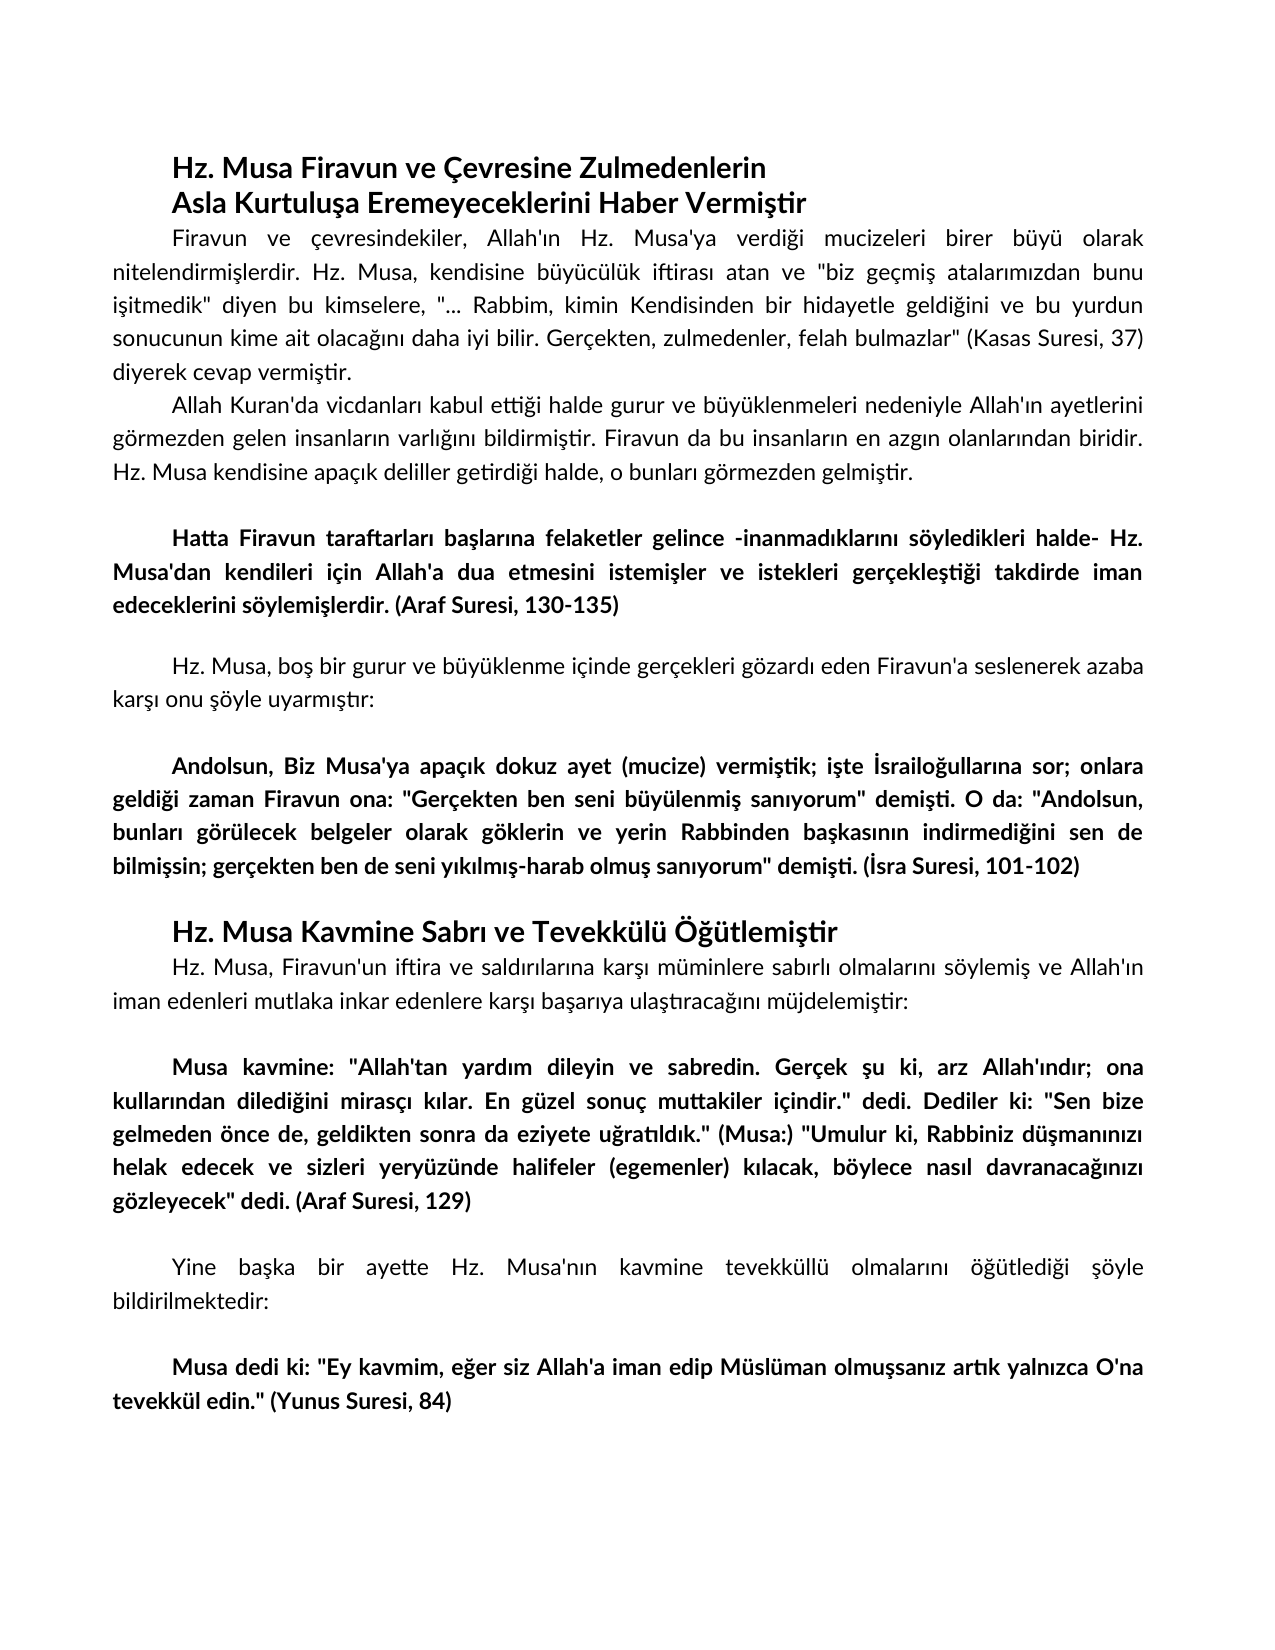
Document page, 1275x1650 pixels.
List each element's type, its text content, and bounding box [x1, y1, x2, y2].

text Yine başka bir ayette Hz. Musa'nın kavmine tevekküllü olmalarını öğütlediği şöyle bildirilmektedir: [112, 1249, 1145, 1316]
text Allah Kuran'da vicdanları kabul ettiği halde gurur ve büyüklenmeleri nedeniyle Allah'ın ayetlerini görmezden gelen insanların varlığını bildirmiştir. Firavun da bu insanların en azgın olanlarından biridir. Hz. Musa kendisine apaçık deliller getirdiği halde, o bunları görmezden gelmiştir. [112, 387, 1145, 487]
text Hz. Musa Kavmine Sabrı ve Tevekkülü Öğütlemiştir [112, 914, 1145, 949]
text Musa dedi ki: "Ey kavmim, eğer siz Allah'a iman edip Müslüman olmuşsanız artık yalnızca O'na tevekkül edin." (Yunus Suresi, 84) [112, 1349, 1145, 1416]
text Hz. Musa, Firavun'un iftira ve saldırılarına karşı müminlere sabırlı olmalarını söylemiş ve Allah'ın iman edenleri mutlaka inkar edenlere karşı başarıya ulaştıracağını müjdelemiştir: [112, 949, 1145, 1016]
text Hatta Firavun taraftarları başlarına felaketler gelince -inanmadıklarını söyledikleri halde- Hz. Musa'dan kendileri için Allah'a dua etmesini istemişler ve istekleri gerçekleştiği takdirde iman edeceklerini söylemişlerdir. (Araf Suresi, 130-135) [112, 520, 1145, 620]
text Musa kavmine: "Allah'tan yardım dileyin ve sabredin. Gerçek şu ki, arz Allah'ındır; ona kullarından dilediğini mirasçı kılar. En güzel sonuç muttakiler içindir." dedi. Dediler ki: "Sen bize gelmeden önce de, geldikten sonra da eziyete uğratıldık." (Musa:) "Umulur ki, Rabbiniz düşmanınızı helak edecek ve sizleri yeryüzünde halifeler (egemenler) kılacak, böylece nasıl davranacağınızı gözleyecek" dedi. (Araf Suresi, 129) [112, 1049, 1145, 1216]
text Asla Kurtuluşa Eremeyeceklerini Haber Vermiştir [112, 185, 1145, 220]
text Hz. Musa Firavun ve Çevresine Zulmedenlerin [112, 150, 1145, 185]
text Hz. Musa, boş bir gurur ve büyüklenme içinde gerçekleri gözardı eden Firavun'a seslenerek azaba karşı onu şöyle uyarmıştır: [112, 647, 1145, 714]
text Firavun ve çevresindekiler, Allah'ın Hz. Musa'ya verdiği mucizeleri birer büyü olarak nitelendirmişlerdir. Hz. Musa, kendisine büyücülük iftirası atan ve "biz geçmiş atalarımızdan bunu işitmedik" diyen bu kimselere, "... Rabbim, kimin Kendisinden bir hidayetle geldiğini ve bu yurdun sonucunun kime ait olacağını daha iyi bilir. Gerçekten, zulmedenler, felah bulmazlar" (Kasas Suresi, 37) diyerek cevap vermiştir. [112, 220, 1145, 387]
text Andolsun, Biz Musa'ya apaçık dokuz ayet (mucize) vermiştik; işte İsrailoğullarına sor; onlara geldiği zaman Firavun ona: "Gerçekten ben seni büyülenmiş sanıyorum" demişti. O da: "Andolsun, bunları görülecek belgeler olarak göklerin ve yerin Rabbinden başkasının indirmediğini sen de bilmişsin; gerçekten ben de seni yıkılmış-harab olmuş sanıyorum" demişti. (İsra Suresi, 101-102) [112, 747, 1145, 881]
